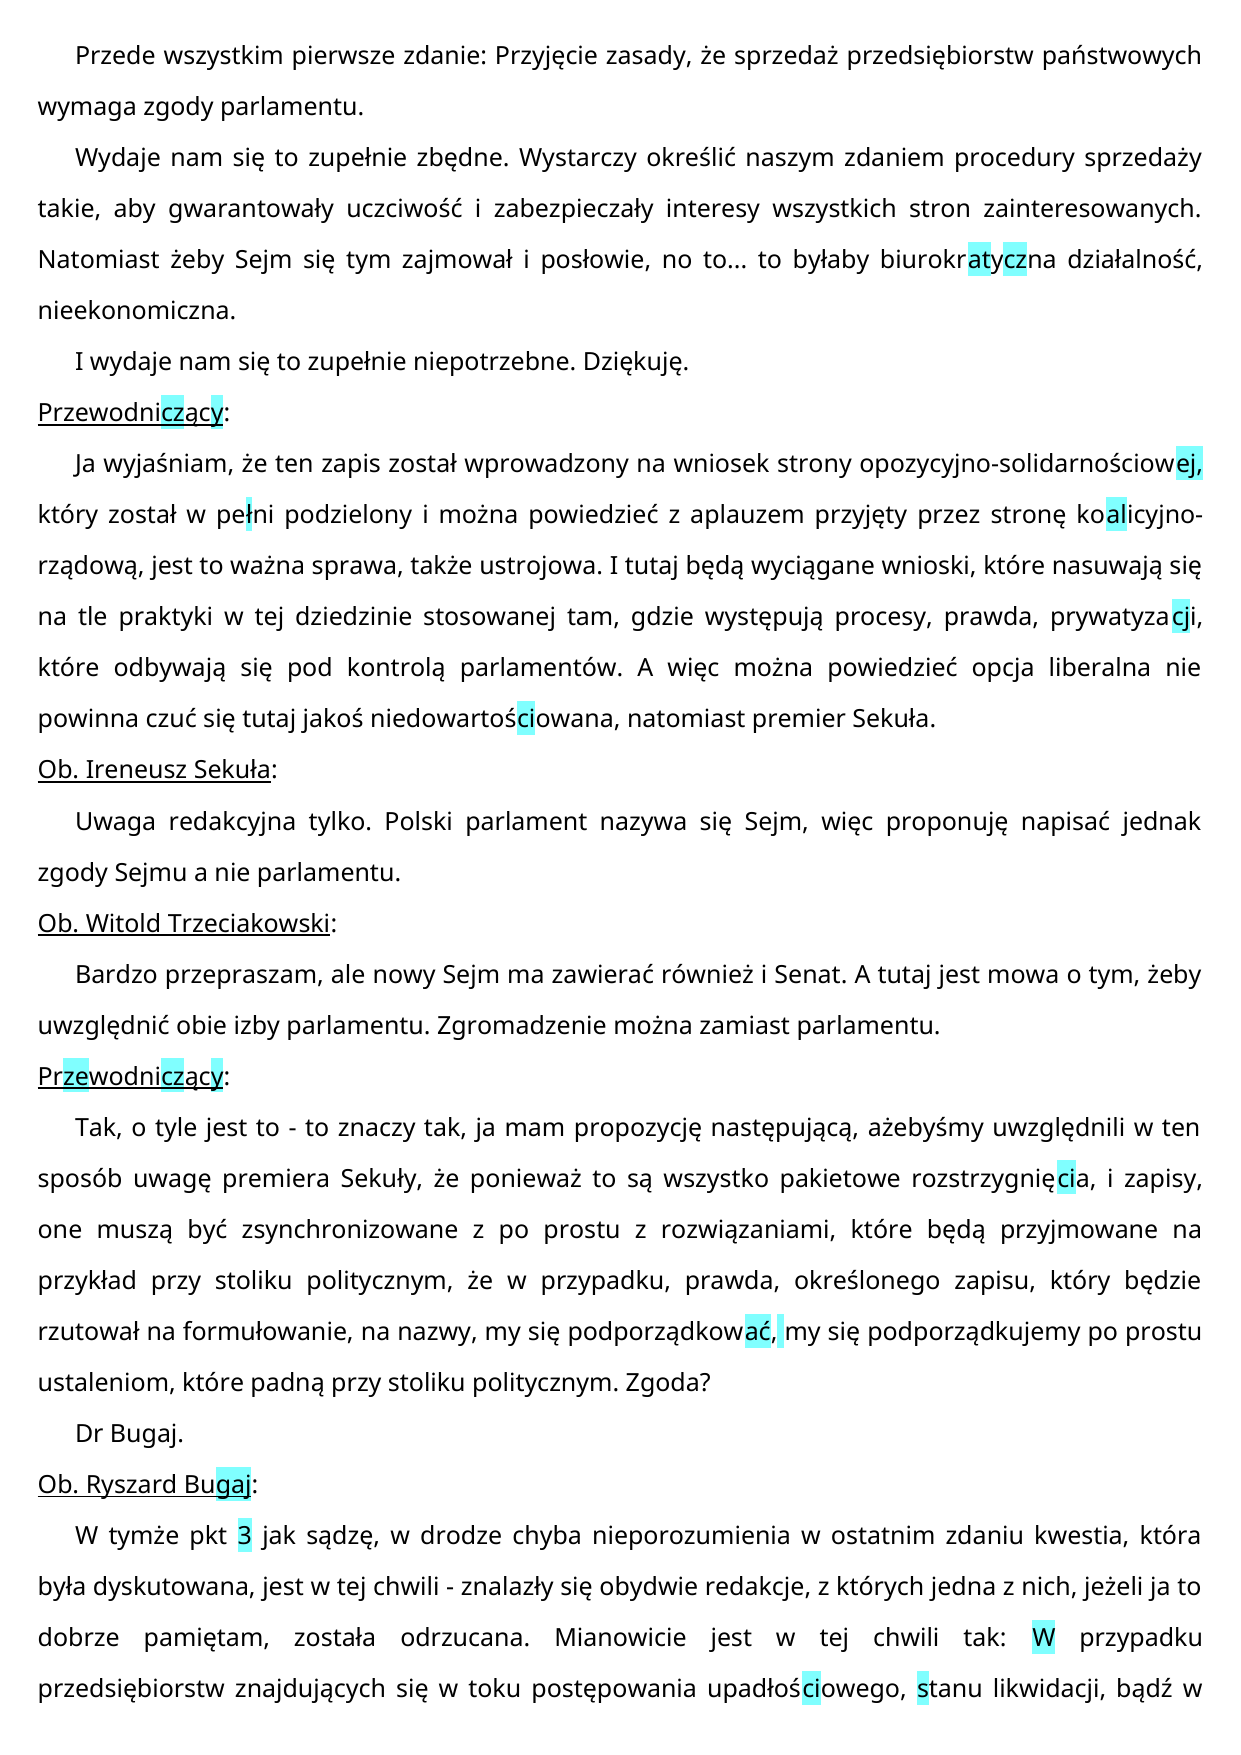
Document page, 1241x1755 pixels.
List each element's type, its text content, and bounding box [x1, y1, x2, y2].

text Uwaga redakcyjna tylko. Polski parlament nazywa się Sejm, więc proponuję napisać jednak zgody Sejmu a nie parlamentu. [37, 803, 1203, 888]
text Tak, o tyle jest to - to znaczy tak, ja mam propozycję następującą, ażebyśmy uwzględnili w ten sposób uwagę premiera Sekuły, że ponieważ to są wszystko pakietowe rozstrzygnięcia, i zapisy, one muszą być zsynchronizowane z po prostu z rozwiązaniami, które będą przyjmowane na przykład przy stoliku politycznym, że w przypadku, prawda, określonego zapisu, który będzie rzutował na formułowanie, na nazwy, my się podporządkować, my się podporządkujemy po prostu ustaleniom, które padną przy stoliku politycznym. Zgoda? [37, 1109, 1203, 1399]
text Przewodniczący: [37, 395, 1203, 429]
text Ob. Witold Trzeciakowski: [37, 905, 1203, 939]
text Wydaje nam się to zupełnie zbędne. Wystarczy określić naszym zdaniem procedury sprzedaży takie, aby gwarantowały uczciwość i zabezpieczały interesy wszystkich stron zainteresowanych. Natomiast żeby Sejm się tym zajmował i posłowie, no to... to byłaby biurokratyczna działalność, nieekonomiczna. [37, 139, 1203, 327]
text W tymże pkt 3 jak sądzę, w drodze chyba nieporozumienia w ostatnim zdaniu kwestia, która była dyskutowana, jest w tej chwili - znalazły się obydwie redakcje, z których jedna z nich, jeżeli ja to dobrze pamiętam, została odrzucana. Mianowicie jest w tej chwili tak: W przypadku przedsiębiorstw znajdujących się w toku postępowania upadłościowego, stanu likwidacji, bądź w [37, 1518, 1203, 1705]
text Przede wszystkim pierwsze zdanie: Przyjęcie zasady, że sprzedaż przedsiębiorstw państwowych wymaga zgody parlamentu. [37, 37, 1203, 123]
text Dr Bugaj. [37, 1416, 1203, 1450]
text Bardzo przepraszam, ale nowy Sejm ma zawierać również i Senat. A tutaj jest mowa o tym, żeby uwzględnić obie izby parlamentu. Zgromadzenie można zamiast parlamentu. [37, 956, 1203, 1041]
text I wydaje nam się to zupełnie niepotrzebne. Dziękuję. [37, 344, 1203, 378]
text Ja wyjaśniam, że ten zapis został wprowadzony na wniosek strony opozycyjno-solidarnościowej, który został w pełni podzielony i można powiedzieć z aplauzem przyjęty przez stronę koalicyjno-rządową, jest to ważna sprawa, także ustrojowa. I tutaj będą wyciągane wnioski, które nasuwają się na tle praktyki w tej dziedzinie stosowanej tam, gdzie występują procesy, prawda, prywatyzacji, które odbywają się pod kontrolą parlamentów. A więc można powiedzieć opcja liberalna nie powinna czuć się tutaj jakoś niedowartościowana, natomiast premier Sekuła. [37, 446, 1203, 735]
text Ob. Ryszard Bugaj: [37, 1467, 1203, 1501]
text Ob. Ireneusz Sekuła: [37, 752, 1203, 786]
text Przewodniczący: [37, 1058, 1203, 1092]
